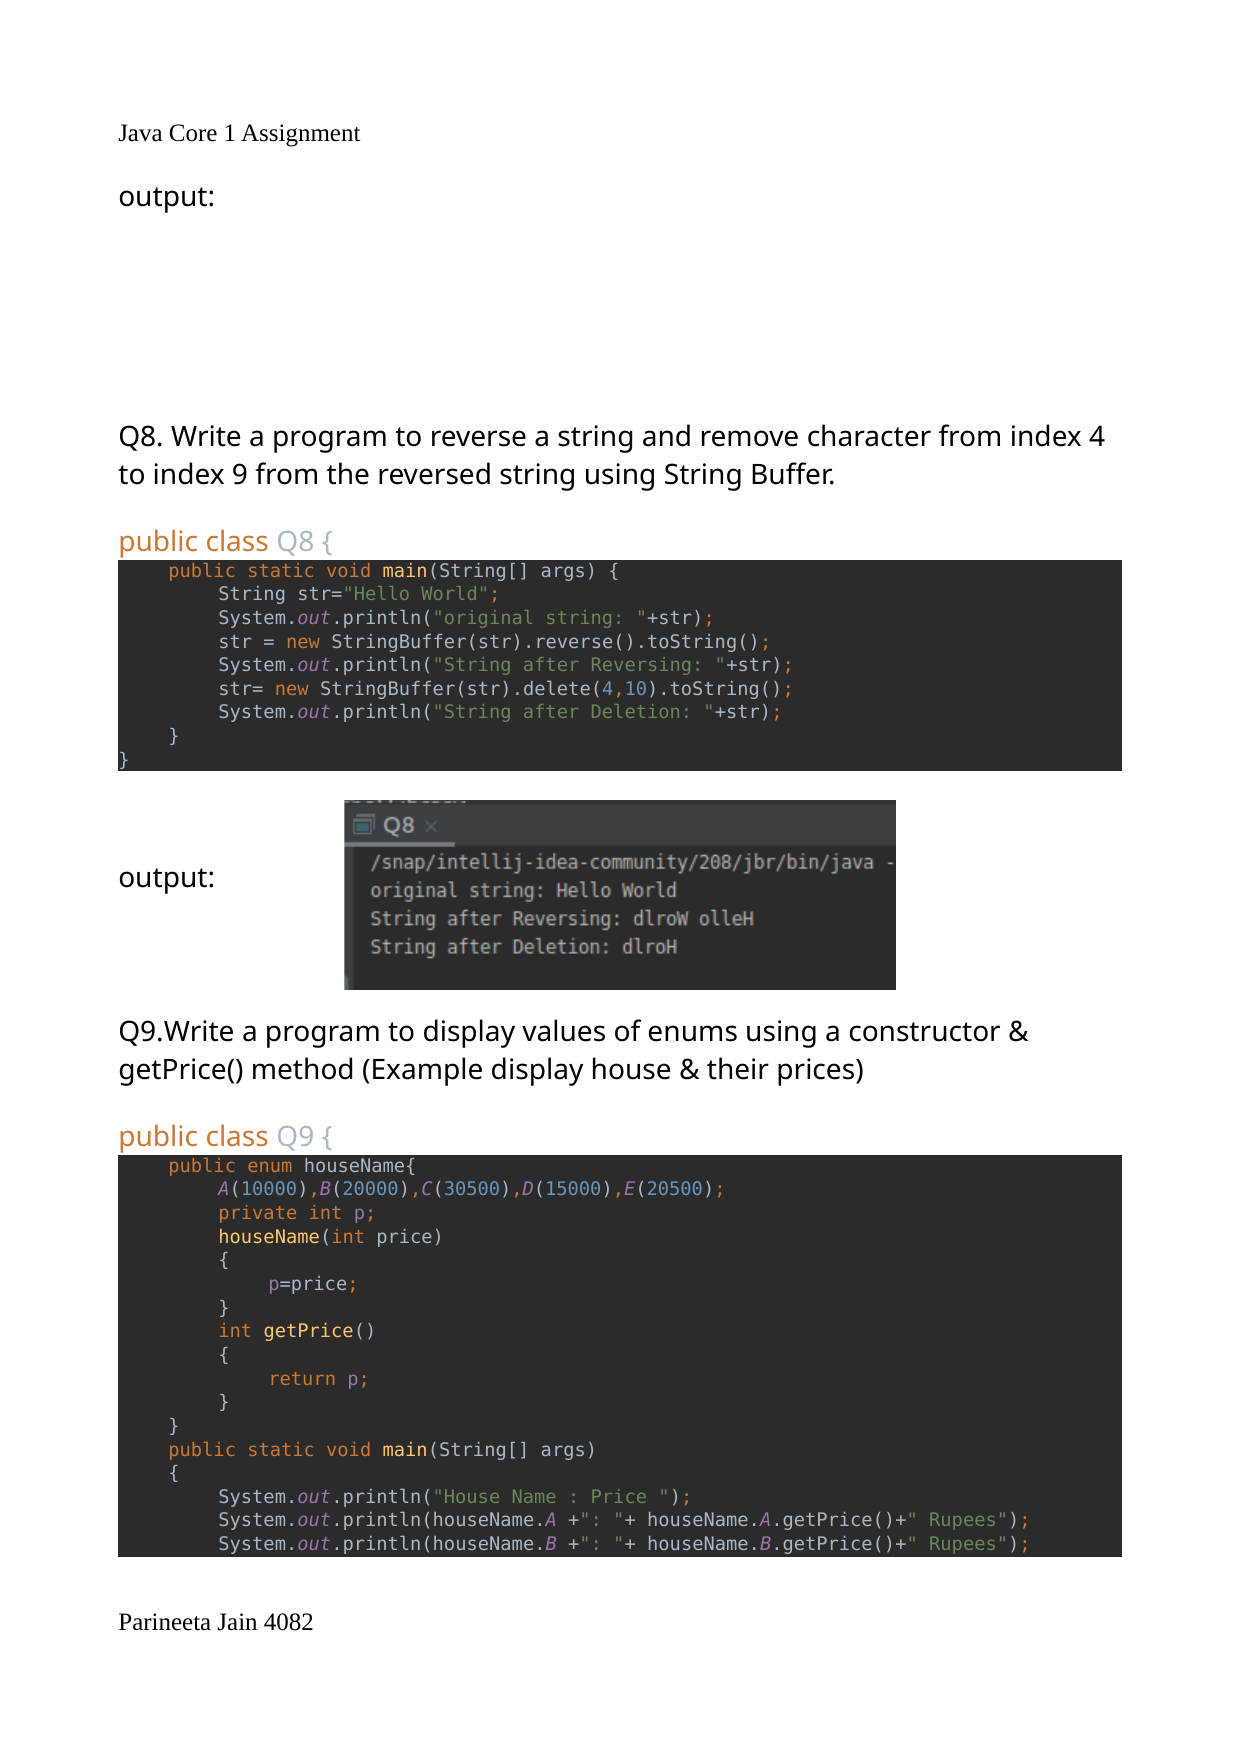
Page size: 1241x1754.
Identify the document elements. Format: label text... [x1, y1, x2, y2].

text { [118, 1344, 1122, 1368]
text output: [118, 858, 344, 896]
text System.out.println("String after Reversing: "+str); [118, 654, 1122, 678]
text } [118, 1415, 1122, 1438]
text [896, 858, 1122, 896]
text System.out.println("House Name : Price "); [118, 1486, 1122, 1509]
text houseName(int price) [118, 1226, 1122, 1249]
text System.out.println(houseName.B +": "+ houseName.B.getPrice()+" Rupees"); [118, 1533, 1122, 1557]
text p=price; [118, 1273, 1122, 1297]
text System.out.println(houseName.A +": "+ houseName.A.getPrice()+" Rupees"); [118, 1509, 1122, 1533]
text } [118, 725, 1122, 749]
text System.out.println("original string: "+str); [118, 607, 1122, 631]
text public static void main(String[] args) [118, 1438, 1122, 1462]
text public enum houseName{ [118, 1155, 1122, 1178]
text str= new StringBuffer(str).delete(4,10).toString(); [118, 678, 1122, 702]
text Q8. Write a program to reverse a string and remove character from index 4 to index 9 from the reversed string using String Buffer. [118, 387, 1122, 493]
text public class Q8 { [118, 521, 1122, 560]
text System.out.println("String after Deletion: "+str); [118, 702, 1122, 725]
text } [118, 1391, 1122, 1415]
text private int p; [118, 1202, 1122, 1226]
text A(10000),B(20000),C(30500),D(15000),E(20500); [118, 1178, 1122, 1202]
text { [118, 1462, 1122, 1486]
text } [118, 749, 1122, 771]
text } [118, 1297, 1122, 1320]
text public static void main(String[] args) { [118, 560, 1122, 583]
text String str="Hello World"; [118, 583, 1122, 607]
text str = new StringBuffer(str).reverse().toString(); [118, 631, 1122, 654]
text { [118, 1249, 1122, 1273]
text Q9.Write a program to display values of enums using a constructor & getPrice() method (Example display house & their prices) [118, 1011, 1122, 1088]
picture [344, 800, 896, 990]
text public class Q9 { [118, 1116, 1122, 1155]
text int getPrice() [118, 1320, 1122, 1344]
text output: [118, 176, 1122, 215]
text return p; [118, 1368, 1122, 1391]
